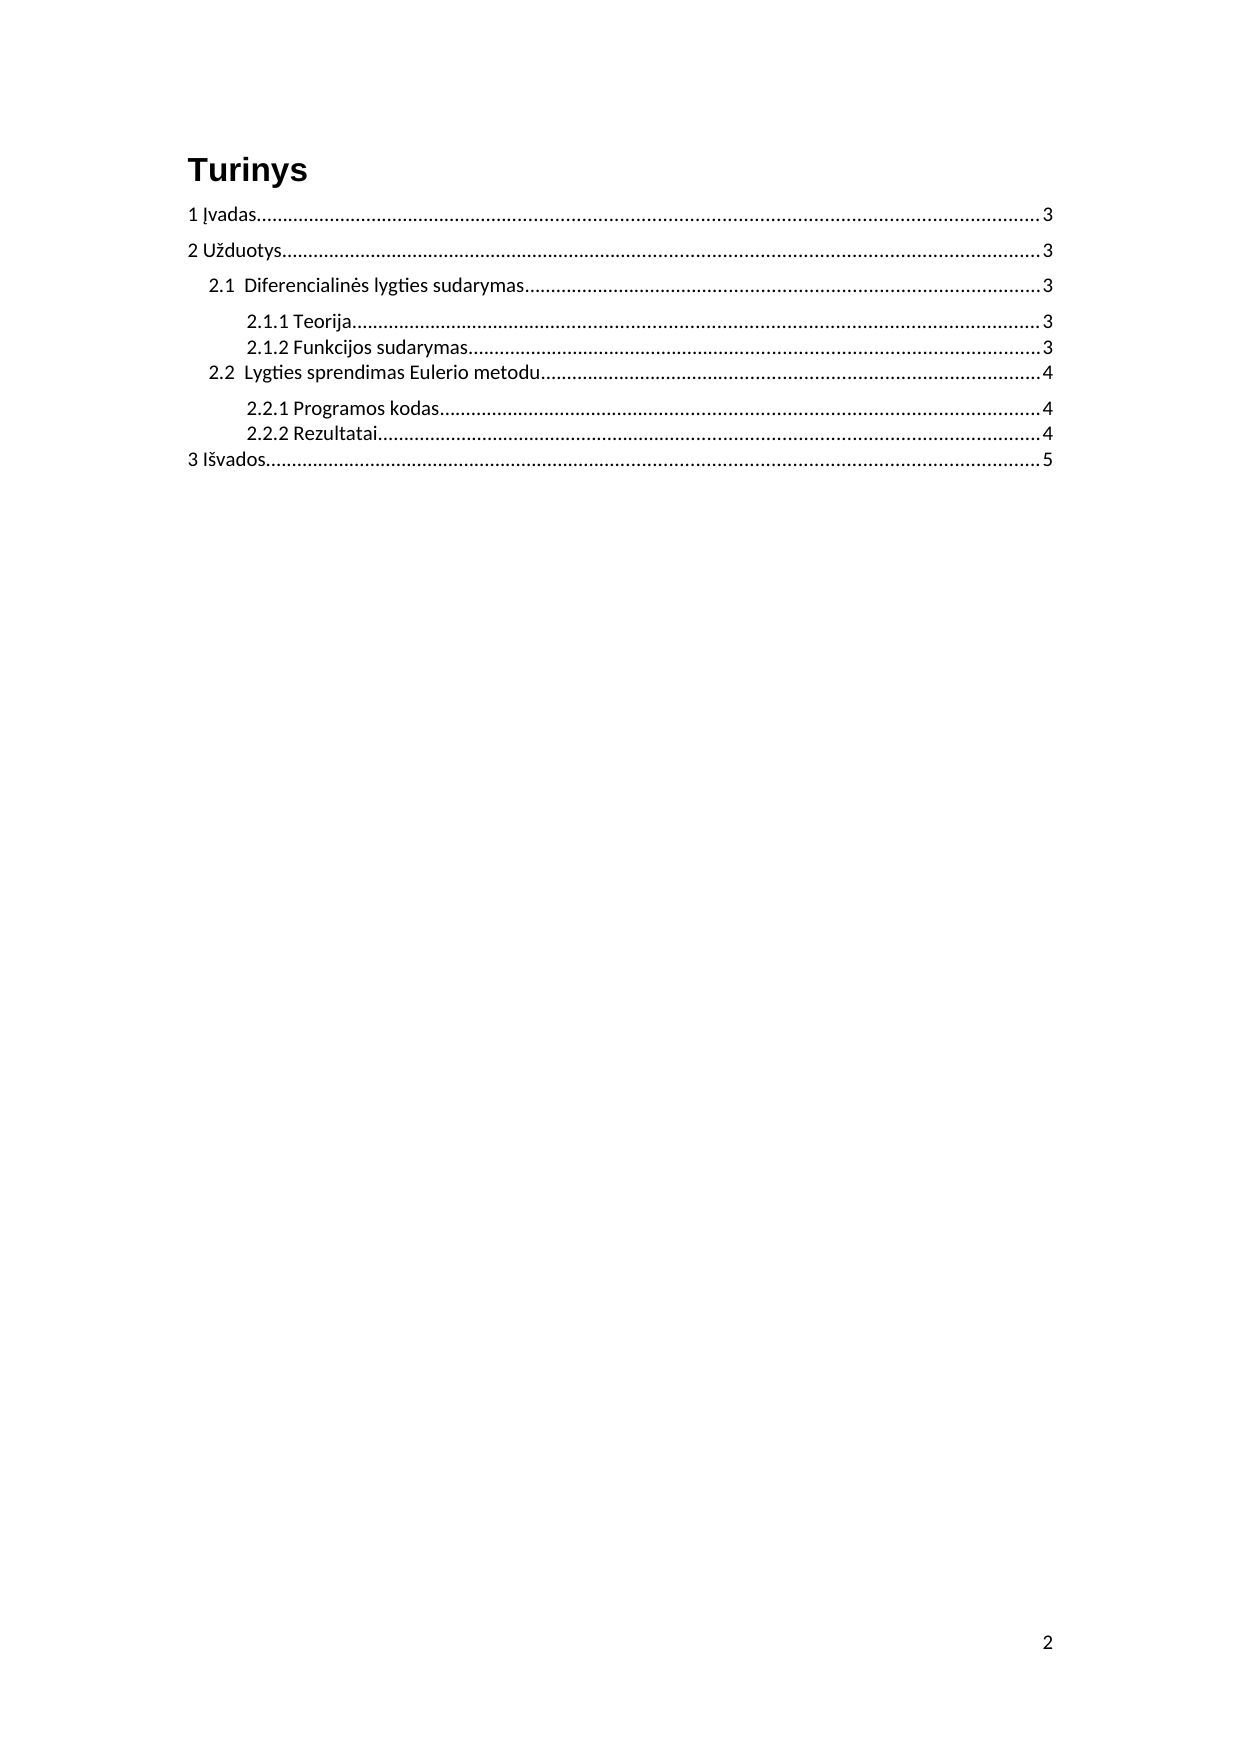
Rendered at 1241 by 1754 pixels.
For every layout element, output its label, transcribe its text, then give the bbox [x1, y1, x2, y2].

text 2.2.1 Programos kodas 4 [246, 395, 1053, 421]
text 3 Išvados 5 [187, 446, 1053, 471]
text 2.2.2 Rezultatai 4 [246, 421, 1053, 446]
subtitle Turinys [187, 150, 1053, 188]
text 2.2 Lygties sprendimas Eulerio metodu 4 [208, 359, 1053, 385]
text 2.1.1 Teorija 3 [246, 308, 1053, 334]
text 2.1.2 Funkcijos sudarymas 3 [246, 334, 1053, 359]
text 2.1 Diferencialinės lygties sudarymas 3 [208, 273, 1053, 298]
text 1 Įvadas 3 [187, 201, 1053, 226]
text 2 Užduotys 3 [187, 237, 1053, 262]
